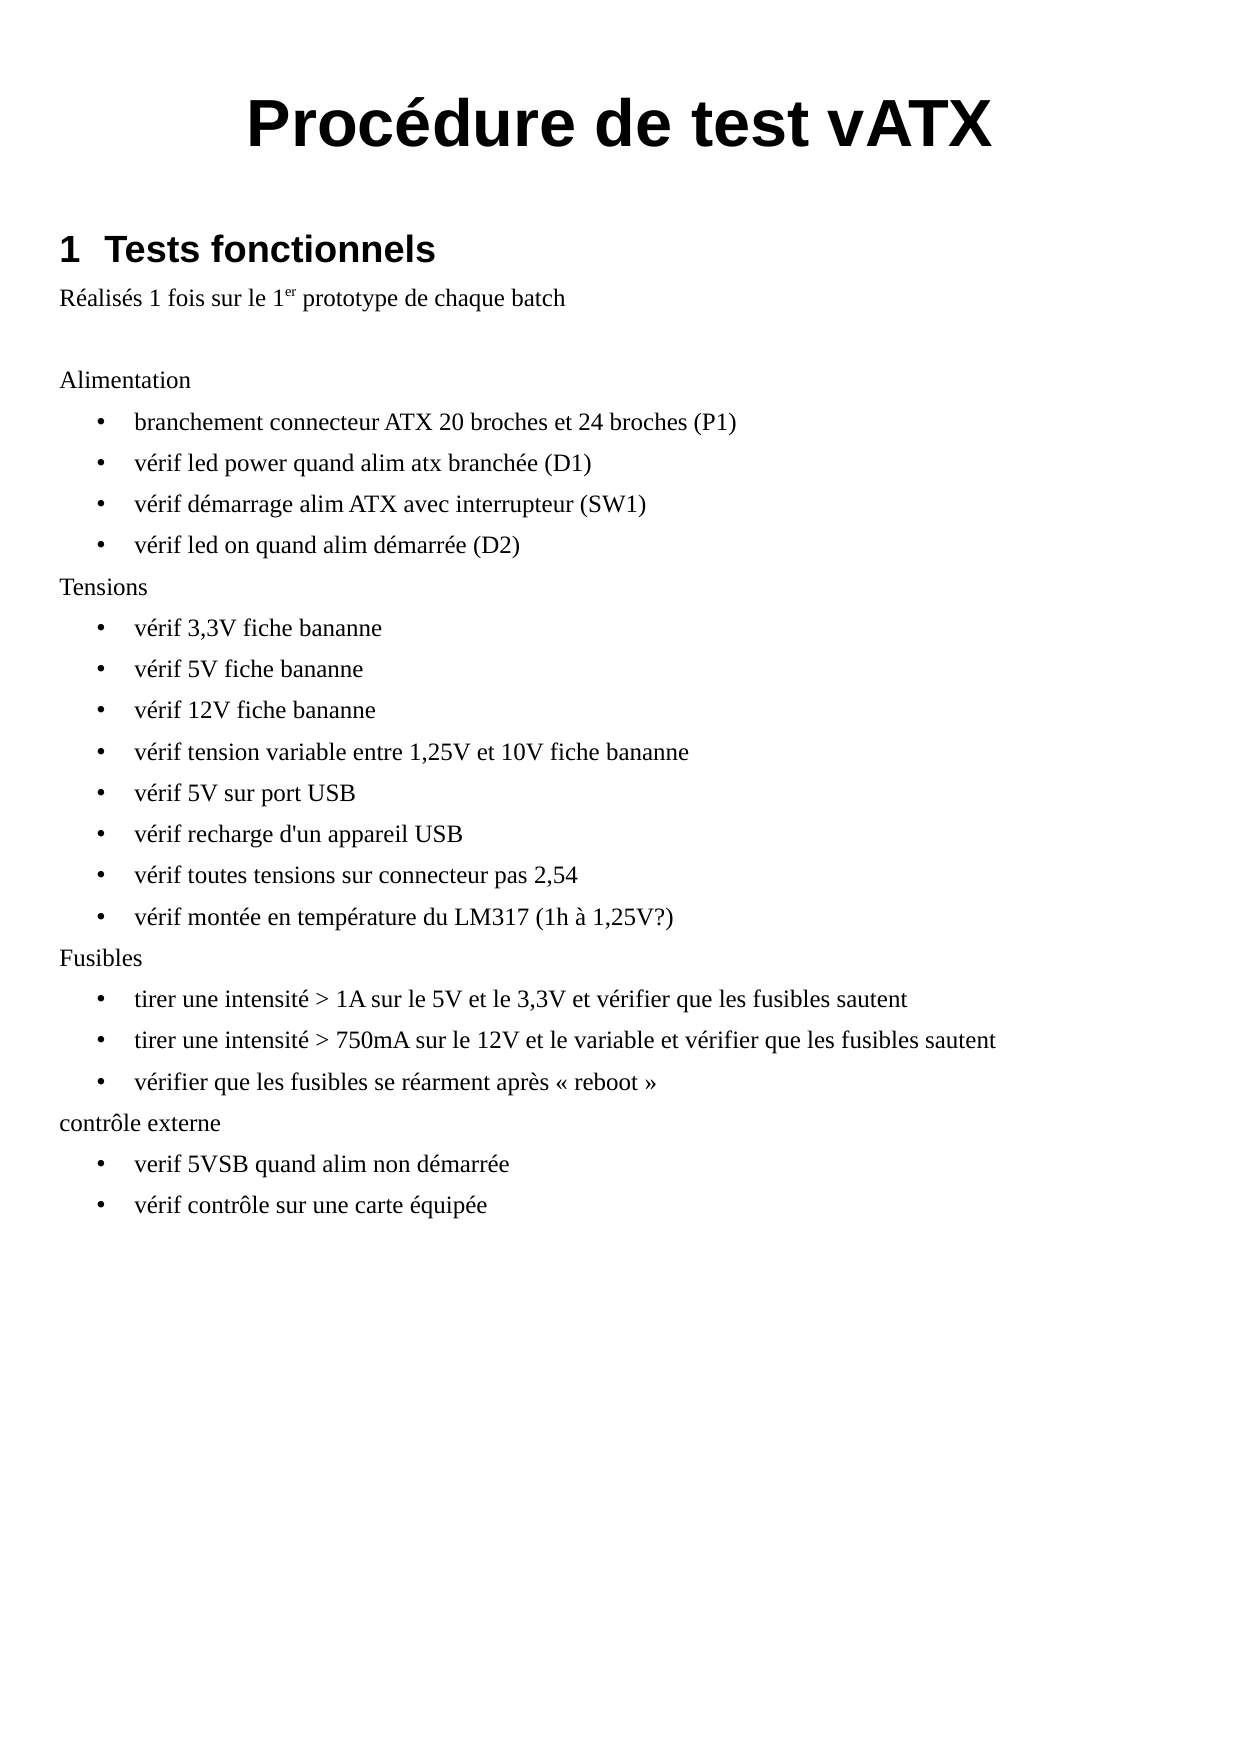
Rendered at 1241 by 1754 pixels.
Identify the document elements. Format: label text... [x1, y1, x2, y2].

list vérif montée en température du LM317 (1h à 1,25V?) [97, 902, 1181, 931]
list tirer une intensité > 1A sur le 5V et le 3,3V et vérifier que les fusibles sautent [97, 984, 1181, 1013]
list vérif tension variable entre 1,25V et 10V fiche bananne [97, 737, 1181, 766]
text Alimentation [59, 366, 1181, 394]
list vérif recharge d'un appareil USB [97, 819, 1181, 848]
text Tensions [59, 572, 1181, 601]
list vérif 5V fiche bananne [97, 654, 1181, 683]
list verif 5VSB quand alim non démarrée [97, 1149, 1181, 1178]
text contrôle externe [59, 1108, 1181, 1137]
list vérifier que les fusibles se réarment après « reboot » [97, 1067, 1181, 1096]
subtitle Procédure de test vATX [59, 84, 1181, 161]
list vérif 5V sur port USB [97, 778, 1181, 807]
list vérif led power quand alim atx branchée (D1) [97, 448, 1181, 477]
list branchement connecteur ATX 20 broches et 24 broches (P1) [97, 407, 1181, 436]
text Fusibles [59, 943, 1181, 972]
list vérif contrôle sur une carte équipée [97, 1191, 1181, 1219]
subtitle Tests fonctionnels [59, 227, 1181, 271]
list vérif 3,3V fiche bananne [97, 613, 1181, 642]
list vérif 12V fiche bananne [97, 696, 1181, 724]
list vérif démarrage alim ATX avec interrupteur (SW1) [97, 489, 1181, 518]
text Réalisés 1 fois sur le 1er prototype de chaque batch [59, 283, 1181, 312]
list tirer une intensité > 750mA sur le 12V et le variable et vérifier que les fusibles sautent [97, 1026, 1181, 1054]
list vérif toutes tensions sur connecteur pas 2,54 [97, 861, 1181, 889]
list vérif led on quand alim démarrée (D2) [97, 531, 1181, 559]
